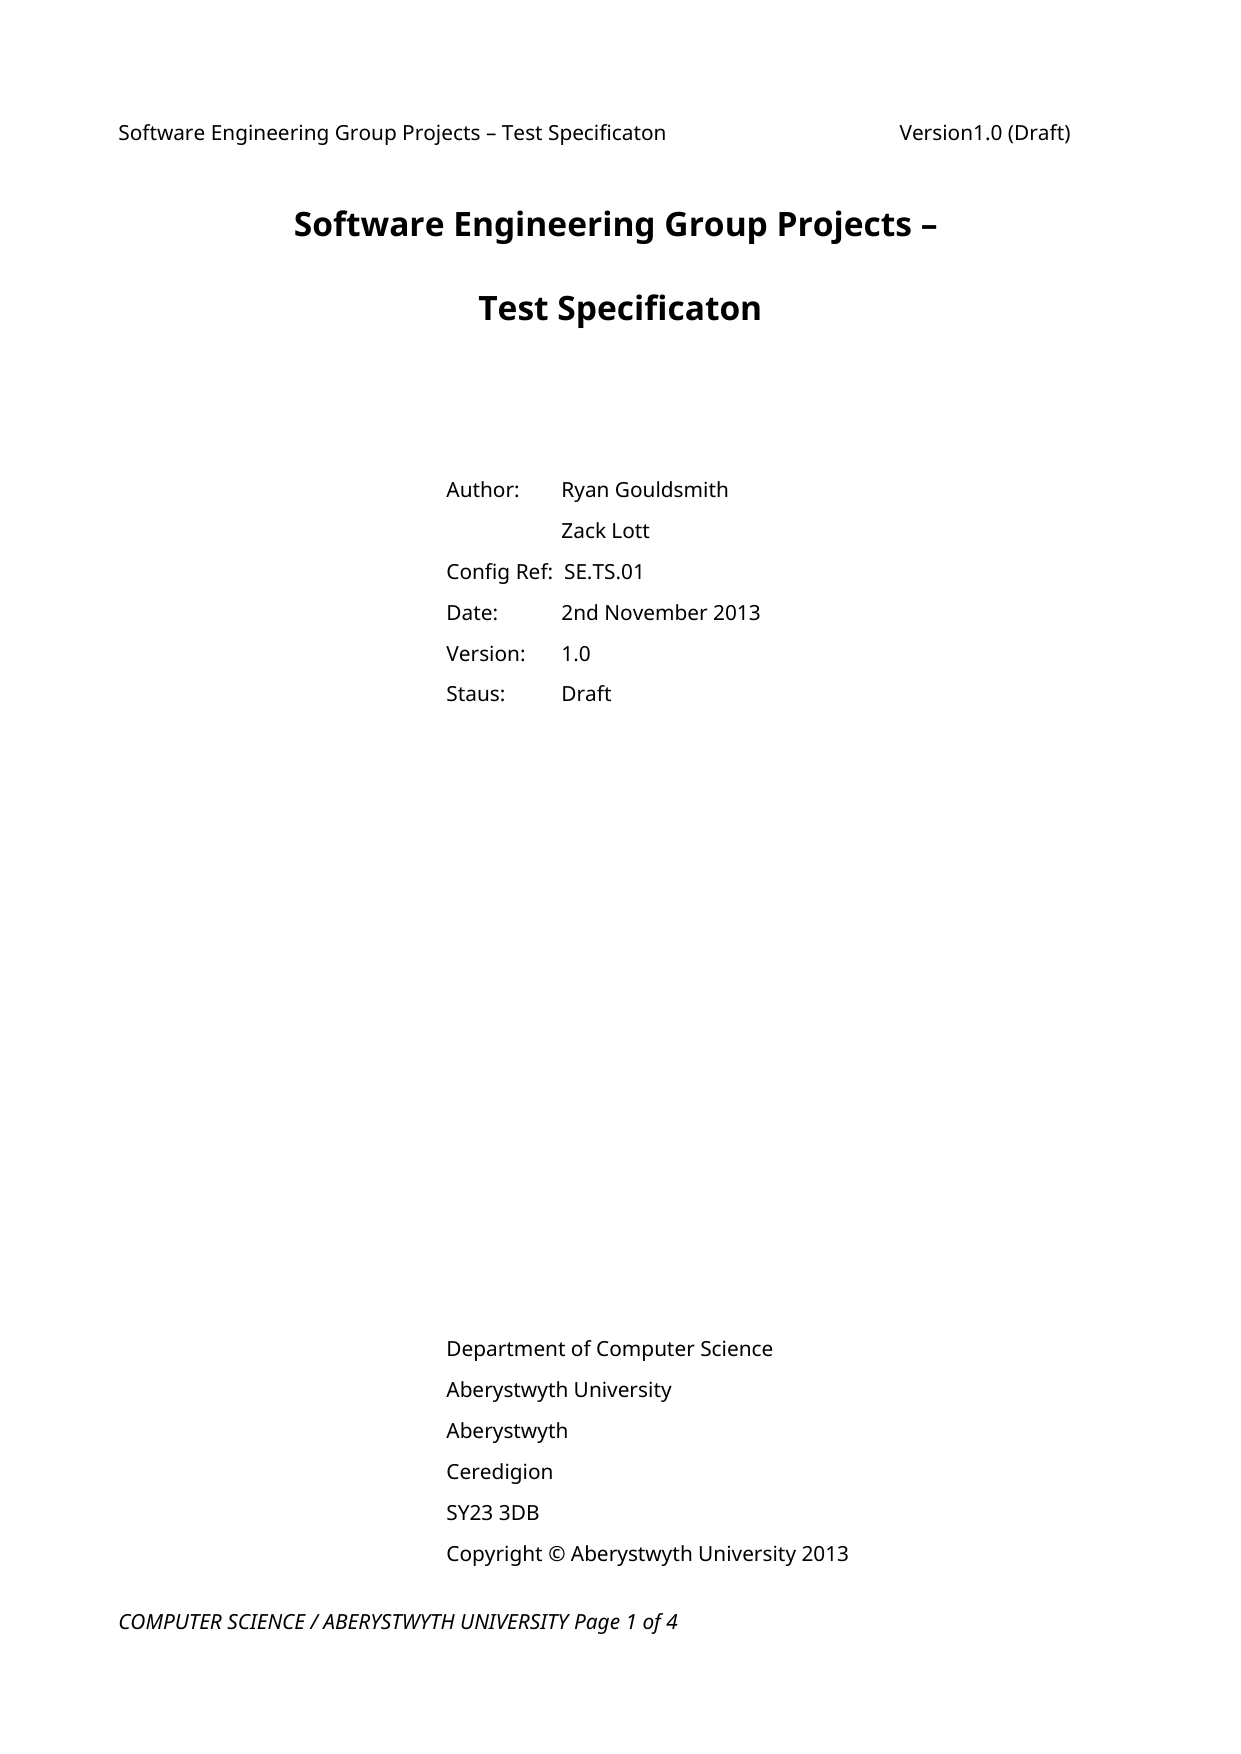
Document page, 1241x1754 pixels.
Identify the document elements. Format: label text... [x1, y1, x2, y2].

text Aberystwyth University [118, 1376, 1122, 1404]
text Aberystwyth [118, 1416, 1122, 1445]
text Department of Computer Science [118, 1334, 1122, 1363]
text Version: 1.0 [118, 639, 1122, 667]
text Author: Ryan Gouldsmith [118, 475, 1122, 503]
text Copyright © Aberystwyth University 2013 [118, 1539, 1122, 1568]
text Ceredigion [118, 1457, 1122, 1486]
text Date: 2nd November 2013 [118, 598, 1122, 626]
text Staus: Draft [118, 679, 1122, 708]
subtitle Test Specificaton [118, 284, 1122, 421]
text SY23 3DB [118, 1498, 1122, 1527]
text Config Ref: SE.TS.01 [118, 557, 1122, 585]
subtitle Software Engineering Group Projects – [118, 201, 1122, 247]
text Zack Lott [118, 516, 1122, 544]
